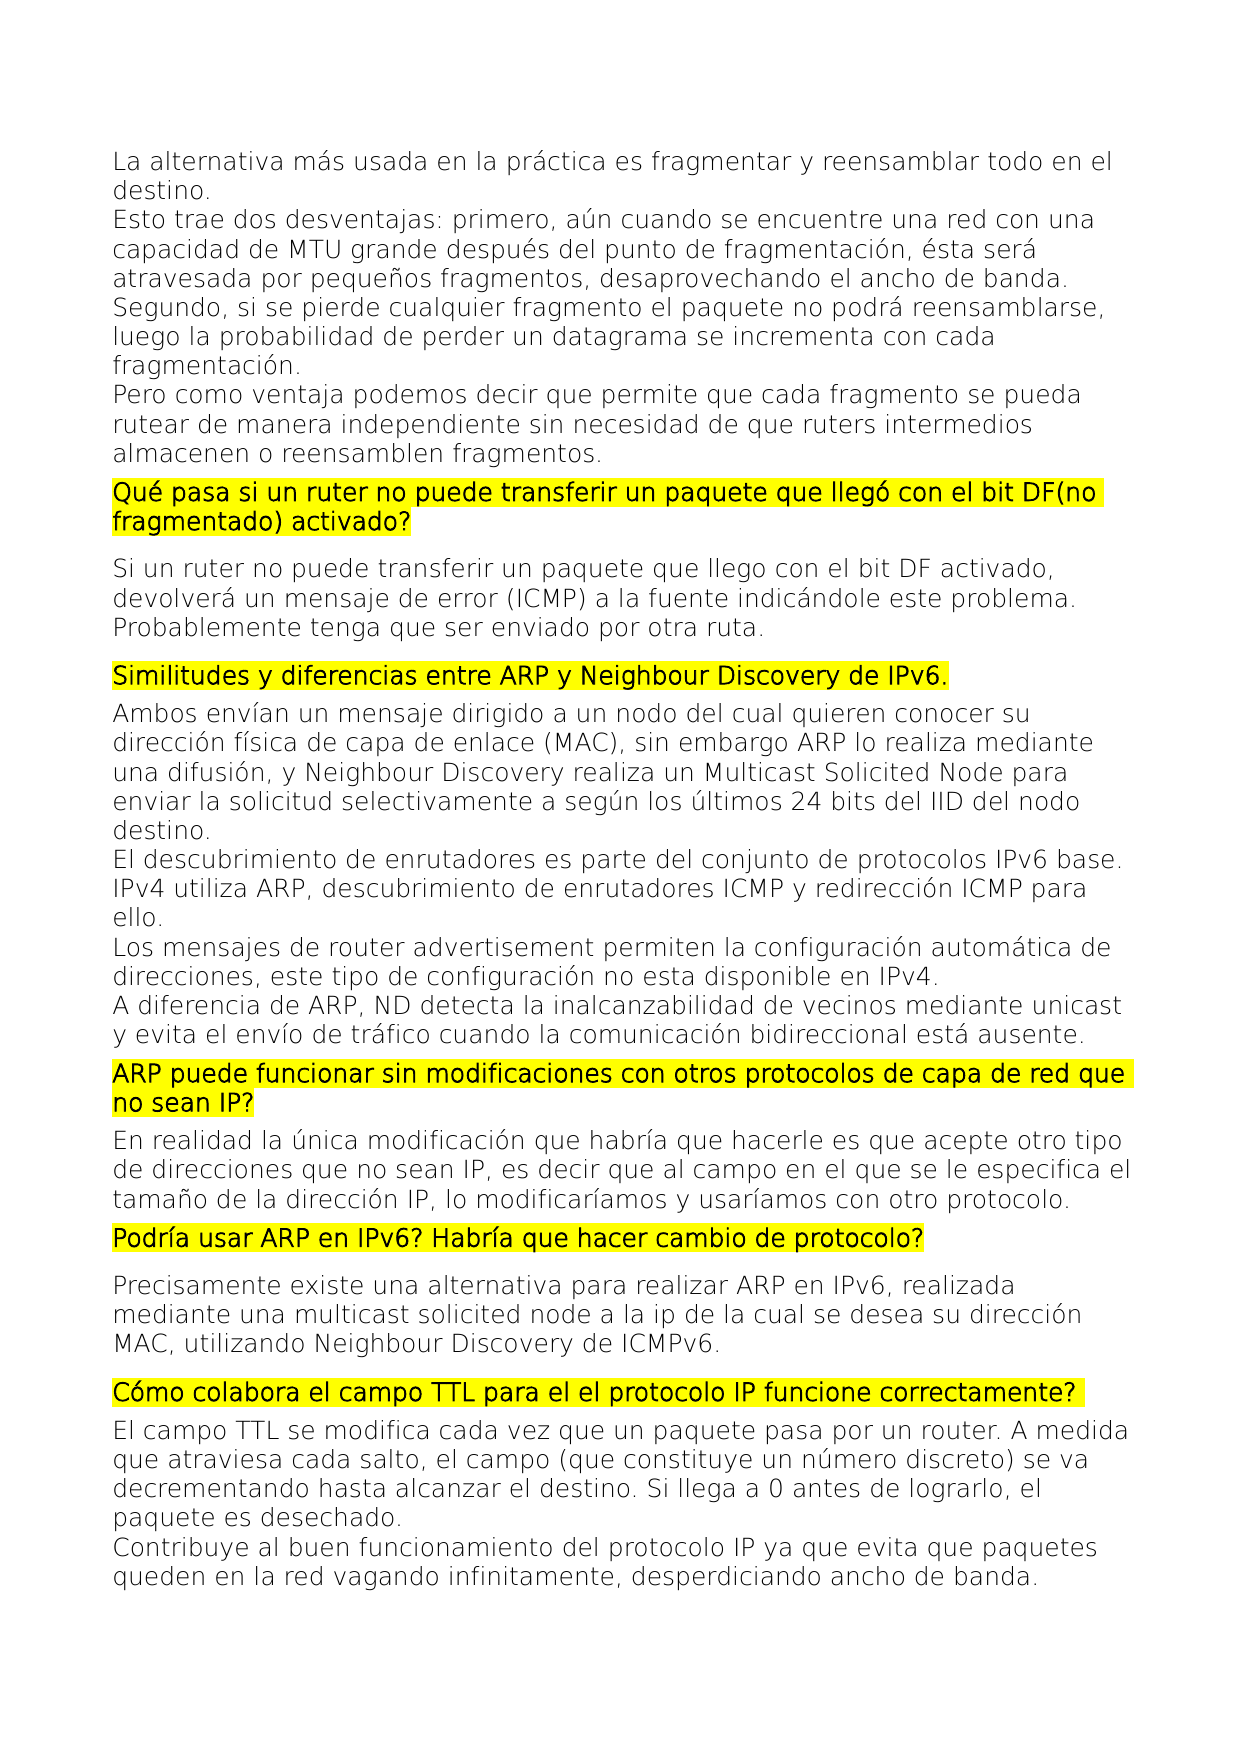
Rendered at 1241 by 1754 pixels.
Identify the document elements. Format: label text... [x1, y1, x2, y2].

text El campo TTL se modifica cada vez que un paquete pasa por un router. A medida que atraviesa cada salto, el campo (que constituye un número discreto) se va decrementando hasta alcanzar el destino. Si llega a 0 antes de lograrlo, el paquete es desechado. [112, 1416, 1137, 1533]
text Contribuye al buen funcionamiento del protocolo IP ya que evita que paquetes queden en la red vagando infinitamente, desperdiciando ancho de banda. [112, 1533, 1137, 1591]
text El descubrimiento de enrutadores es parte del conjunto de protocolos IPv6 base. IPv4 utiliza ARP, descubrimiento de enrutadores ICMP y redirección ICMP para ello. [112, 845, 1137, 933]
text Qué pasa si un ruter no puede transferir un paquete que llegó con el bit DF(no fragmentado) activado? [112, 477, 1137, 536]
text Los mensajes de router advertisement permiten la configuración automática de direcciones, este tipo de configuración no esta disponible en IPv4. [112, 933, 1137, 991]
text Podría usar ARP en IPv6? Habría que hacer cambio de protocolo? [112, 1223, 1137, 1252]
text Esto trae dos desventajas: primero, aún cuando se encuentre una red con una capacidad de MTU grande después del punto de fragmentación, ésta será atravesada por pequeños fragmentos, desaprovechando el ancho de banda. Segundo, si se pierde cualquier fragmento el paquete no podrá reensamblarse, luego la probabilidad de perder un datagrama se incrementa con cada fragmentación. [112, 206, 1137, 381]
text Cómo colabora el campo TTL para el el protocolo IP funcione correctamente? [112, 1377, 1137, 1407]
text Precisamente existe una alternativa para realizar ARP en IPv6, realizada mediante una multicast solicited node a la ip de la cual se desea su dirección MAC, utilizando Neighbour Discovery de ICMPv6. [112, 1271, 1137, 1359]
text La alternativa más usada en la práctica es fragmentar y reensamblar todo en el destino. [112, 147, 1137, 206]
text En realidad la única modificación que habría que hacerle es que acepte otro tipo de direcciones que no sean IP, es decir que al campo en el que se le especifica el tamaño de la dirección IP, lo modificaríamos y usaríamos con otro protocolo. [112, 1126, 1137, 1214]
text ARP puede funcionar sin modificaciones con otros protocolos de capa de red que no sean IP? [112, 1059, 1137, 1117]
text A diferencia de ARP, ND detecta la inalcanzabilidad de vecinos mediante unicast y evita el envío de tráfico cuando la comunicación bidireccional está ausente. [112, 991, 1137, 1049]
text Si un ruter no puede transferir un paquete que llego con el bit DF activado, devolverá un mensaje de error (ICMP) a la fuente indicándole este problema. Probablemente tenga que ser enviado por otra ruta. [112, 554, 1137, 642]
text Ambos envían un mensaje dirigido a un nodo del cual quieren conocer su dirección física de capa de enlace (MAC), sin embargo ARP lo realiza mediante una difusión, y Neighbour Discovery realiza un Multicast Solicited Node para enviar la solicitud selectivamente a según los últimos 24 bits del IID del nodo destino. [112, 699, 1137, 845]
text Similitudes y diferencias entre ARP y Neighbour Discovery de IPv6. [112, 661, 1137, 690]
text Pero como ventaja podemos decir que permite que cada fragmento se pueda rutear de manera independiente sin necesidad de que ruters intermedios almacenen o reensamblen fragmentos. [112, 381, 1137, 468]
